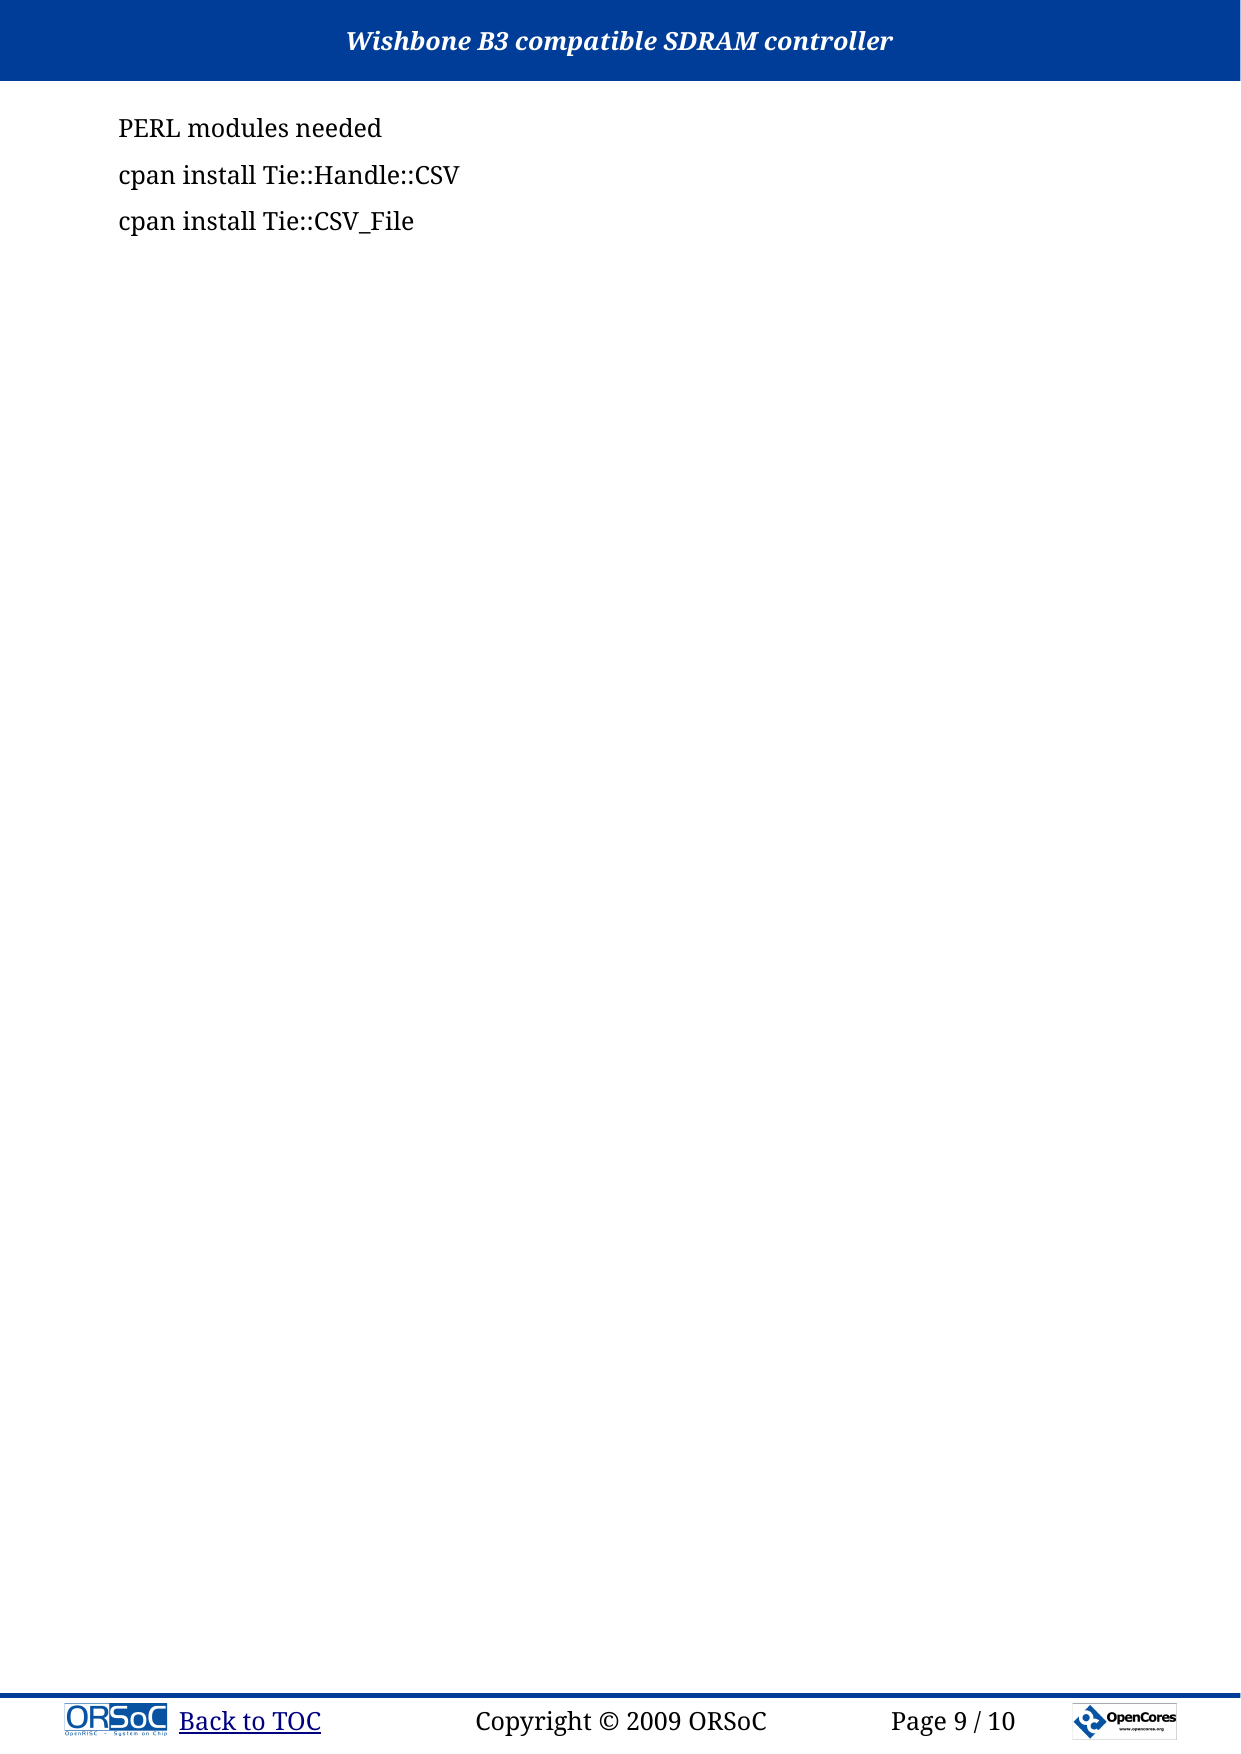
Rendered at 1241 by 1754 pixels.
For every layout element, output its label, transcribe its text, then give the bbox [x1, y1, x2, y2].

text PERL modules needed [118, 111, 1122, 145]
text cpan install Tie::Handle::CSV [118, 157, 1122, 192]
picture [64, 1703, 168, 1736]
text cpan install Tie::CSV_File [118, 204, 1122, 238]
picture [1072, 1703, 1177, 1740]
